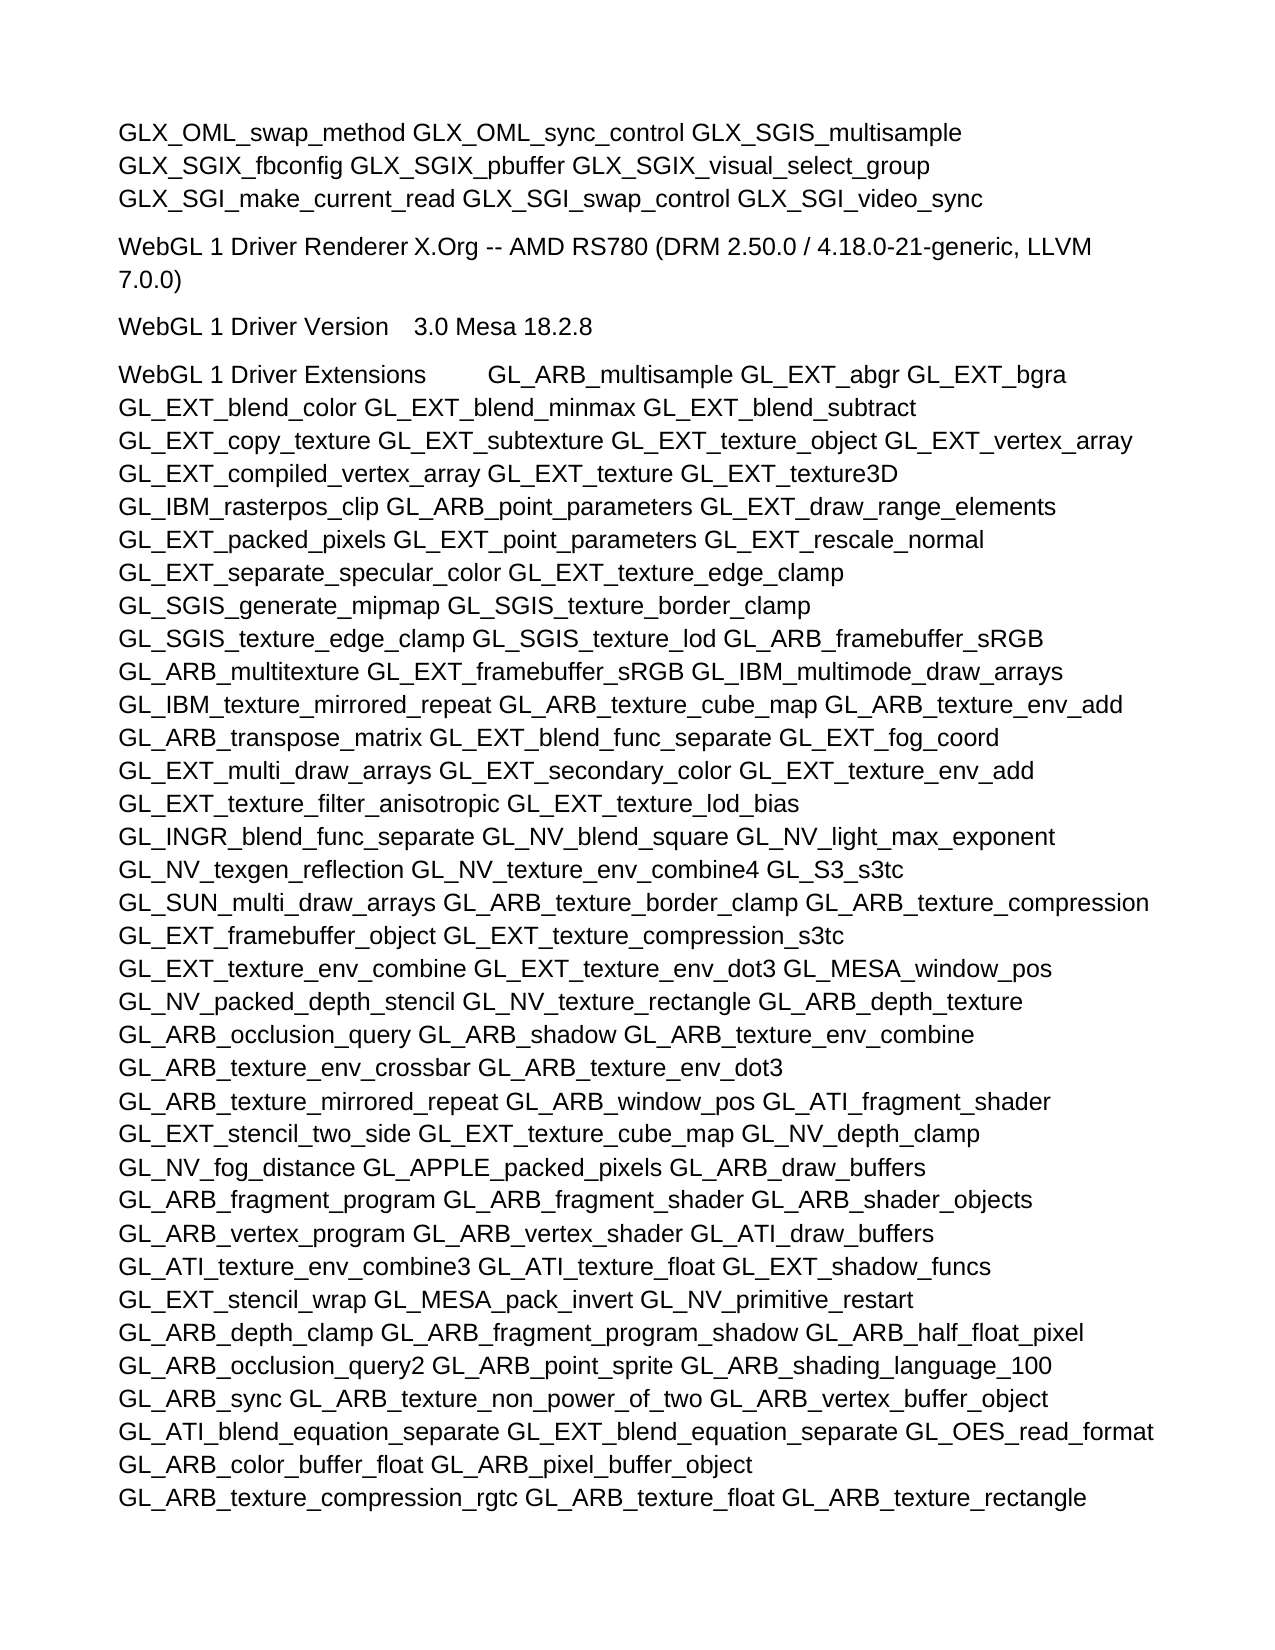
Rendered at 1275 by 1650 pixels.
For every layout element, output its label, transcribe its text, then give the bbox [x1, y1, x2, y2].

text WebGL 1 Driver Version 3.0 Mesa 18.2.8 [118, 312, 1157, 341]
text GLX_OML_swap_method GLX_OML_sync_control GLX_SGIS_multisample GLX_SGIX_fbconfig GLX_SGIX_pbuffer GLX_SGIX_visual_select_group GLX_SGI_make_current_read GLX_SGI_swap_control GLX_SGI_video_sync [118, 118, 1157, 213]
text WebGL 1 Driver Renderer X.Org -- AMD RS780 (DRM 2.50.0 / 4.18.0-21-generic, LLVM 7.0.0) [118, 232, 1157, 293]
text WebGL 1 Driver Extensions GL_ARB_multisample GL_EXT_abgr GL_EXT_bgra GL_EXT_blend_color GL_EXT_blend_minmax GL_EXT_blend_subtract GL_EXT_copy_texture GL_EXT_subtexture GL_EXT_texture_object GL_EXT_vertex_array GL_EXT_compiled_vertex_array GL_EXT_texture GL_EXT_texture3D GL_IBM_rasterpos_clip GL_ARB_point_parameters GL_EXT_draw_range_elements GL_EXT_packed_pixels GL_EXT_point_parameters GL_EXT_rescale_normal GL_EXT_separate_specular_color GL_EXT_texture_edge_clamp GL_SGIS_generate_mipmap GL_SGIS_texture_border_clamp GL_SGIS_texture_edge_clamp GL_SGIS_texture_lod GL_ARB_framebuffer_sRGB GL_ARB_multitexture GL_EXT_framebuffer_sRGB GL_IBM_multimode_draw_arrays GL_IBM_texture_mirrored_repeat GL_ARB_texture_cube_map GL_ARB_texture_env_add GL_ARB_transpose_matrix GL_EXT_blend_func_separate GL_EXT_fog_coord GL_EXT_multi_draw_arrays GL_EXT_secondary_color GL_EXT_texture_env_add GL_EXT_texture_filter_anisotropic GL_EXT_texture_lod_bias GL_INGR_blend_func_separate GL_NV_blend_square GL_NV_light_max_exponent GL_NV_texgen_reflection GL_NV_texture_env_combine4 GL_S3_s3tc GL_SUN_multi_draw_arrays GL_ARB_texture_border_clamp GL_ARB_texture_compression GL_EXT_framebuffer_object GL_EXT_texture_compression_s3tc GL_EXT_texture_env_combine GL_EXT_texture_env_dot3 GL_MESA_window_pos GL_NV_packed_depth_stencil GL_NV_texture_rectangle GL_ARB_depth_texture GL_ARB_occlusion_query GL_ARB_shadow GL_ARB_texture_env_combine GL_ARB_texture_env_crossbar GL_ARB_texture_env_dot3 GL_ARB_texture_mirrored_repeat GL_ARB_window_pos GL_ATI_fragment_shader GL_EXT_stencil_two_side GL_EXT_texture_cube_map GL_NV_depth_clamp GL_NV_fog_distance GL_APPLE_packed_pixels GL_ARB_draw_buffers GL_ARB_fragment_program GL_ARB_fragment_shader GL_ARB_shader_objects GL_ARB_vertex_program GL_ARB_vertex_shader GL_ATI_draw_buffers GL_ATI_texture_env_combine3 GL_ATI_texture_float GL_EXT_shadow_funcs GL_EXT_stencil_wrap GL_MESA_pack_invert GL_NV_primitive_restart GL_ARB_depth_clamp GL_ARB_fragment_program_shadow GL_ARB_half_float_pixel GL_ARB_occlusion_query2 GL_ARB_point_sprite GL_ARB_shading_language_100 GL_ARB_sync GL_ARB_texture_non_power_of_two GL_ARB_vertex_buffer_object GL_ATI_blend_equation_separate GL_EXT_blend_equation_separate GL_OES_read_format GL_ARB_color_buffer_float GL_ARB_pixel_buffer_object GL_ARB_texture_compression_rgtc GL_ARB_texture_float GL_ARB_texture_rectangle [118, 360, 1157, 1511]
